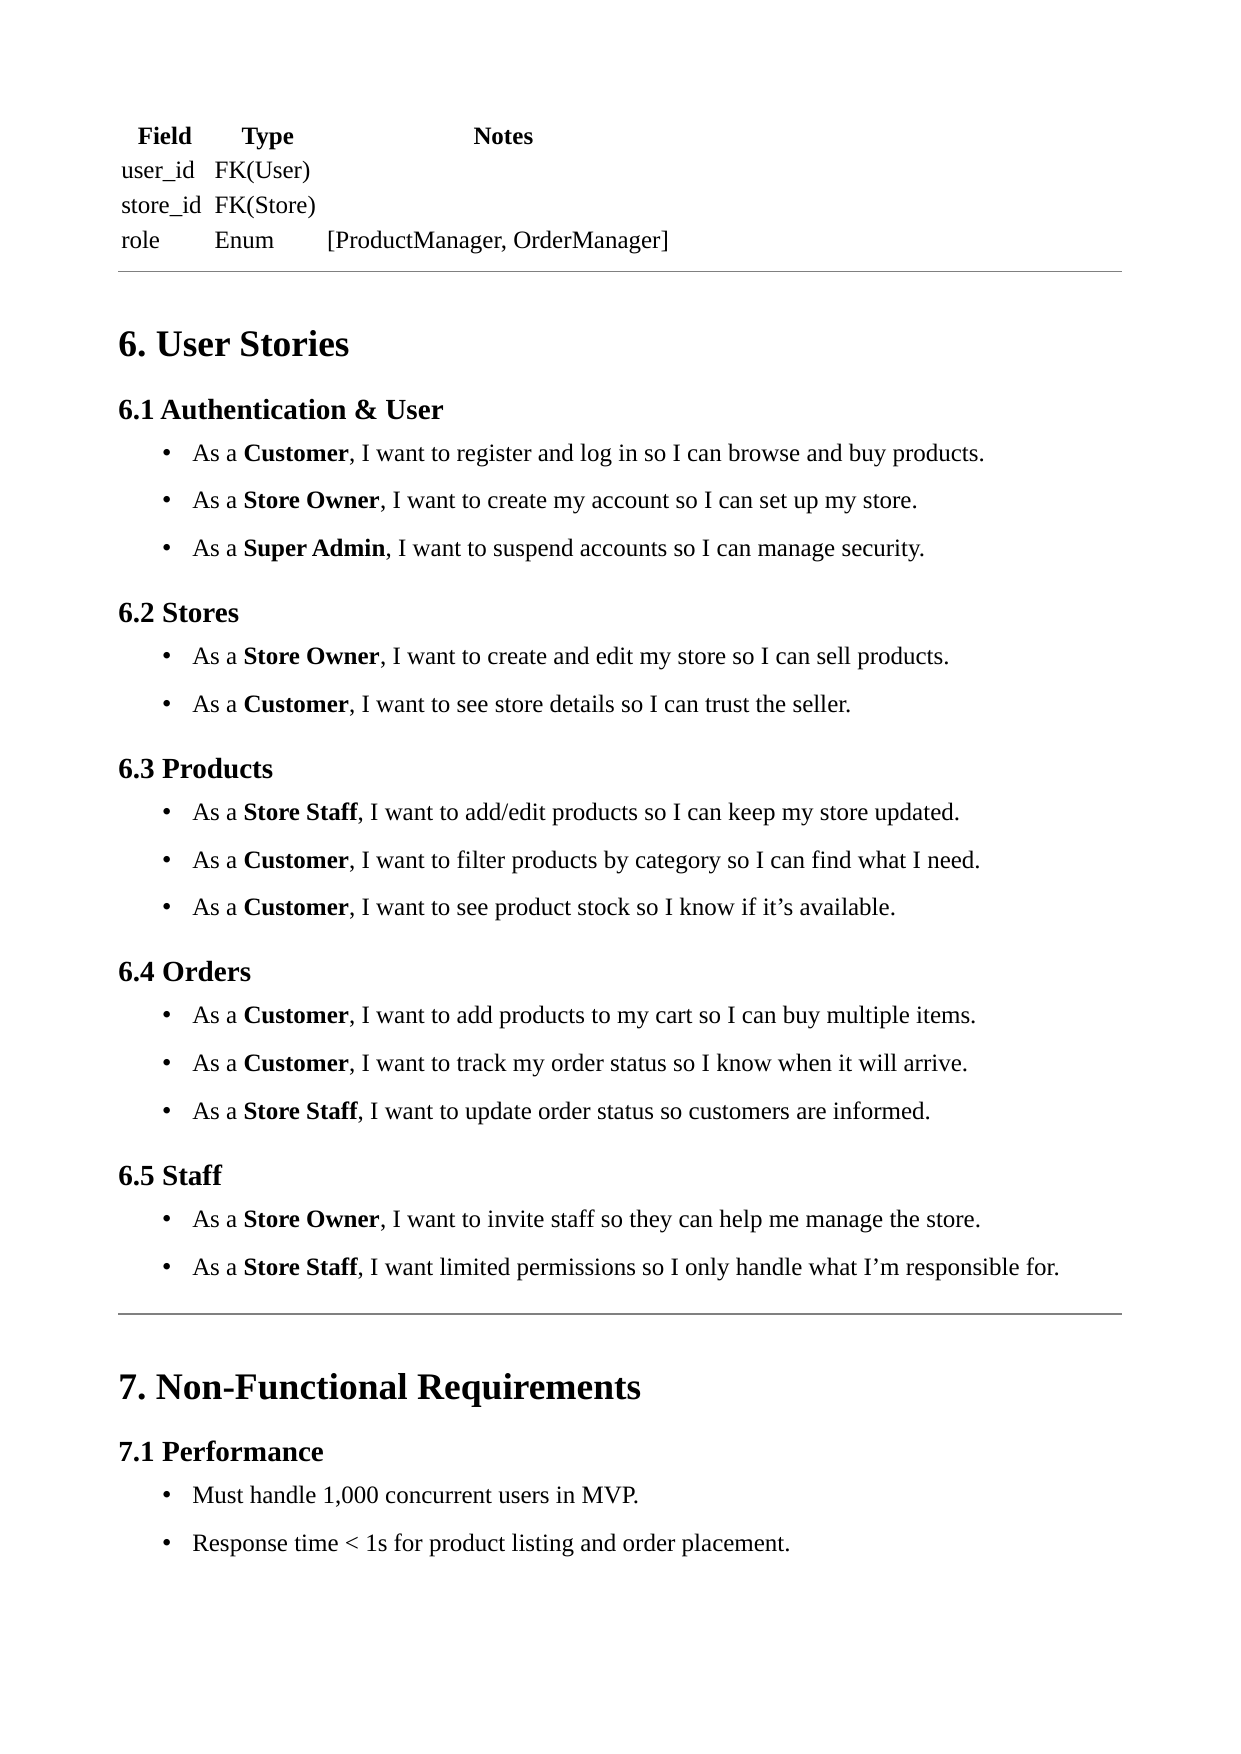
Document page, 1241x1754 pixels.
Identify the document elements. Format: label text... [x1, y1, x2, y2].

subtitle 6.5 Staff [118, 1158, 1122, 1191]
table_header Notes [324, 118, 682, 153]
list As a Customer, I want to filter products by category so I can find what I need. [162, 845, 1122, 873]
table_cell [324, 153, 682, 187]
list As a Store Staff, I want to update order status so customers are informed. [162, 1096, 1122, 1124]
table_header Field [118, 118, 211, 153]
subtitle 6.4 Orders [118, 954, 1122, 988]
list As a Store Owner, I want to invite staff so they can help me manage the store. [162, 1204, 1122, 1233]
list Must handle 1,000 concurrent users in MVP. [162, 1481, 1122, 1509]
list As a Customer, I want to see product stock so I know if it’s available. [162, 892, 1122, 921]
table_cell Enum [211, 222, 324, 256]
list As a Customer, I want to add products to my cart so I can buy multiple items. [162, 1001, 1122, 1029]
table_cell [324, 187, 682, 222]
table_cell user_id [118, 153, 211, 187]
subtitle 6.2 Stores [118, 595, 1122, 629]
subtitle 6.1 Authentication & User [118, 392, 1122, 425]
list As a Store Owner, I want to create my account so I can set up my store. [162, 485, 1122, 514]
table_cell store_id [118, 187, 211, 222]
subtitle 7. Non-Functional Requirements [118, 1364, 1122, 1407]
list As a Store Owner, I want to create and edit my store so I can sell products. [162, 641, 1122, 670]
table_cell [ProductManager, OrderManager] [324, 222, 682, 256]
list As a Store Staff, I want to add/edit products so I can keep my store updated. [162, 797, 1122, 826]
subtitle 7.1 Performance [118, 1434, 1122, 1468]
list As a Store Staff, I want limited permissions so I only handle what I’m responsible for. [162, 1252, 1122, 1280]
list As a Customer, I want to register and log in so I can browse and buy products. [162, 438, 1122, 467]
list As a Customer, I want to see store details so I can trust the seller. [162, 689, 1122, 718]
table_header Type [211, 118, 324, 153]
list As a Customer, I want to track my order status so I know when it will arrive. [162, 1048, 1122, 1077]
table_cell role [118, 222, 211, 256]
subtitle 6. User Stories [118, 322, 1122, 365]
table_cell FK(User) [211, 153, 324, 187]
subtitle 6.3 Products [118, 751, 1122, 784]
list Response time < 1s for product listing and order placement. [162, 1528, 1122, 1557]
table_cell FK(Store) [211, 187, 324, 222]
list As a Super Admin, I want to suspend accounts so I can manage security. [162, 533, 1122, 562]
